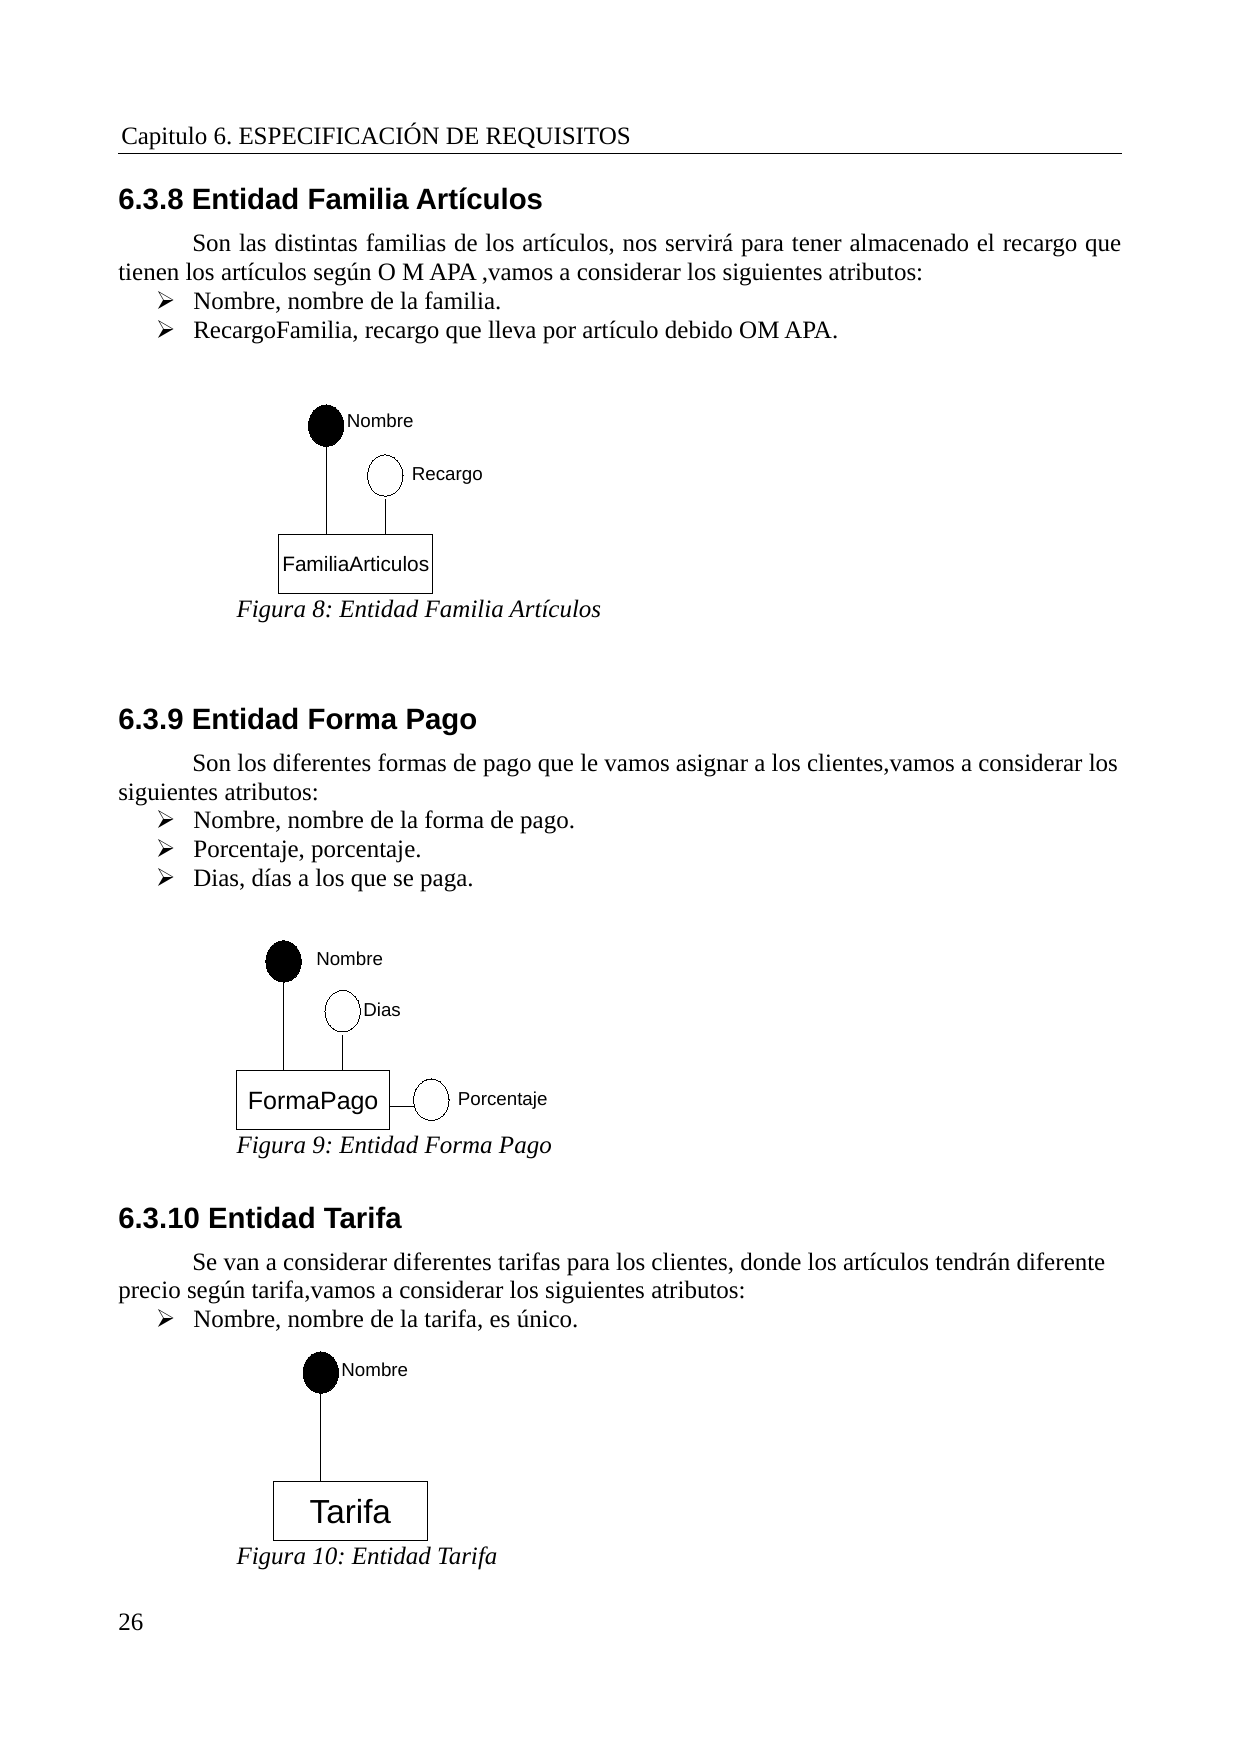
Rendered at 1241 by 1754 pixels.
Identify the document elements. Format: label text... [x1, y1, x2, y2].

list Dias, días a los que se paga. [156, 863, 1122, 892]
text Son los diferentes formas de pago que le vamos asignar a los clientes,vamos a considerar los siguientes atributos: [118, 748, 1122, 805]
list Nombre, nombre de la tarifa, es único. [156, 1304, 1122, 1333]
subtitle 6.3.10 Entidad Tarifa [118, 1201, 1122, 1234]
text Son las distintas familias de los artículos, nos servirá para tener almacenado el recargo que tienen los artículos según O M APA ,vamos a considerar los siguientes atributos: [118, 228, 1122, 286]
list RecargoFamilia, recargo que lleva por artículo debido OM APA. [156, 315, 1122, 343]
list Nombre, nombre de la familia. [156, 286, 1122, 315]
list Nombre, nombre de la forma de pago. [156, 805, 1122, 834]
text Figura 10: Entidad Tarifa [236, 1364, 529, 1569]
text Figura 9: Entidad Forma Pago [236, 953, 608, 1158]
subtitle 6.3.8 Entidad Familia Artículos [118, 182, 1122, 216]
text Figura 8: Entidad Familia Artículos [236, 415, 605, 623]
subtitle 6.3.9 Entidad Forma Pago [118, 702, 1122, 735]
list Porcentaje, porcentaje. [156, 834, 1122, 863]
text Se van a considerar diferentes tarifas para los clientes, donde los artículos tendrán diferente precio según tarifa,vamos a considerar los siguientes atributos: [118, 1247, 1122, 1304]
